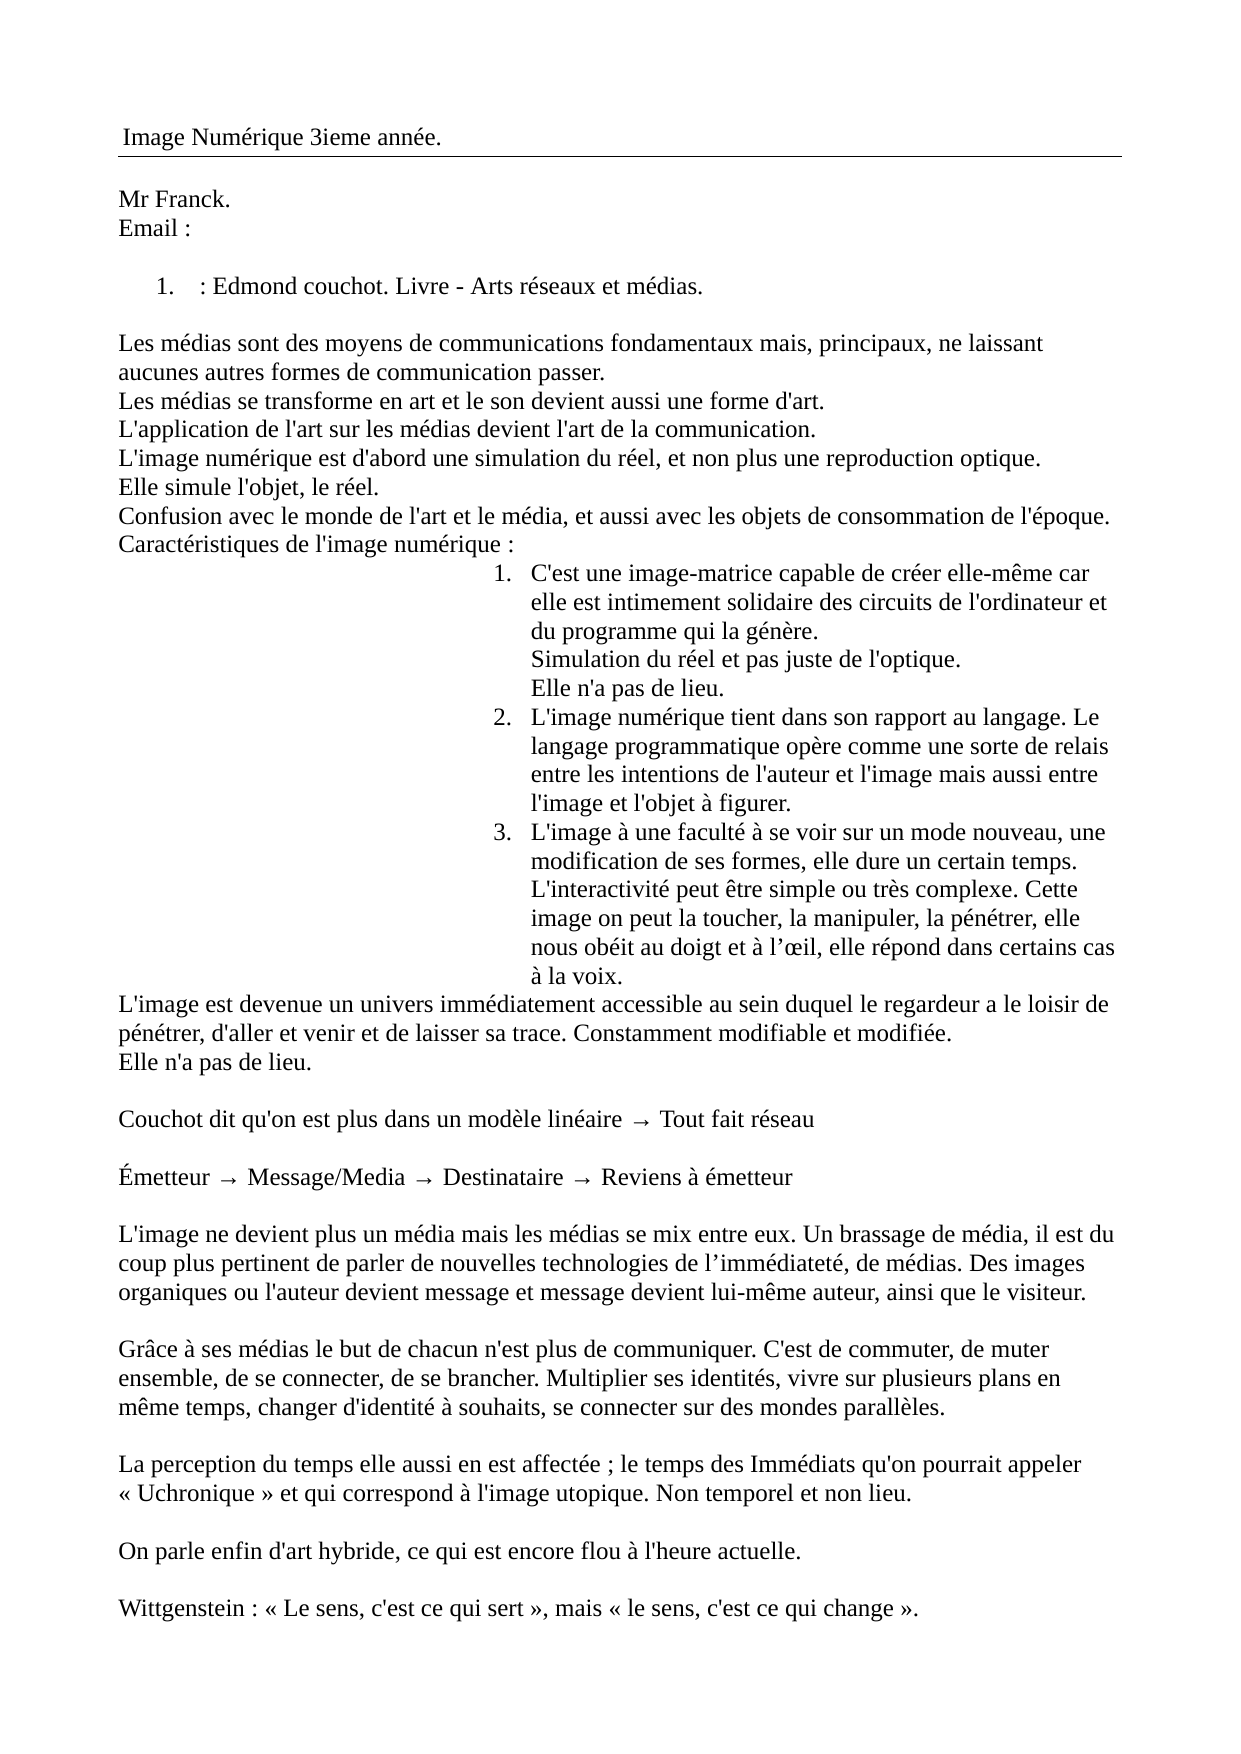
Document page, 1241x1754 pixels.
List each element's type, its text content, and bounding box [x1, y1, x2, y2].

text Les médias se transforme en art et le son devient aussi une forme d'art. [118, 386, 1122, 414]
list L'image à une faculté à se voir sur un mode nouveau, une modification de ses formes, elle dure un certain temps. L'interactivité peut être simple ou très complexe. Cette image on peut la toucher, la manipuler, la pénétrer, elle nous obéit au doigt et à l’œil, elle répond dans certains cas à la voix. [493, 817, 1122, 989]
text Elle n'a pas de lieu. [118, 1047, 1122, 1076]
text L'application de l'art sur les médias devient l'art de la communication. [118, 414, 1122, 443]
text L'image est devenue un univers immédiatement accessible au sein duquel le regardeur a le loisir de pénétrer, d'aller et venir et de laisser sa trace. Constamment modifiable et modifiée. [118, 989, 1122, 1047]
text L'image numérique est d'abord une simulation du réel, et non plus une reproduction optique. [118, 443, 1122, 472]
text La perception du temps elle aussi en est affectée ; le temps des Immédiats qu'on pourrait appeler « Uchronique » et qui correspond à l'image utopique. Non temporel et non lieu. [118, 1449, 1122, 1507]
list : Edmond couchot. Livre - Arts réseaux et médias. [156, 271, 1122, 299]
text Grâce à ses médias le but de chacun n'est plus de communiquer. C'est de commuter, de muter ensemble, de se connecter, de se brancher. Multiplier ses identités, vivre sur plusieurs plans en même temps, changer d'identité à souhaits, se connecter sur des mondes parallèles. [118, 1334, 1122, 1421]
list C'est une image-matrice capable de créer elle-même car elle est intimement solidaire des circuits de l'ordinateur et du programme qui la génère. [493, 558, 1122, 644]
list Simulation du réel et pas juste de l'optique. [493, 644, 1122, 673]
text Email : [118, 213, 1122, 242]
text Couchot dit qu'on est plus dans un modèle linéaire → Tout fait réseau [118, 1104, 1122, 1133]
list L'image numérique tient dans son rapport au langage. Le langage programmatique opère comme une sorte de relais entre les intentions de l'auteur et l'image mais aussi entre l'image et l'objet à figurer. [493, 702, 1122, 817]
text L'image ne devient plus un média mais les médias se mix entre eux. Un brassage de média, il est du coup plus pertinent de parler de nouvelles technologies de l’immédiateté, de médias. Des images organiques ou l'auteur devient message et message devient lui-même auteur, ainsi que le visiteur. [118, 1219, 1122, 1306]
text Les médias sont des moyens de communications fondamentaux mais, principaux, ne laissant aucunes autres formes de communication passer. [118, 328, 1122, 386]
text Mr Franck. [118, 184, 1122, 213]
list Elle n'a pas de lieu. [493, 673, 1122, 702]
text Émetteur → Message/Media → Destinataire → Reviens à émetteur [118, 1162, 1122, 1191]
text On parle enfin d'art hybride, ce qui est encore flou à l'heure actuelle. [118, 1536, 1122, 1564]
text Wittgenstein : « Le sens, c'est ce qui sert », mais « le sens, c'est ce qui change ». [118, 1593, 1122, 1622]
text Image Numérique 3ieme année. [118, 118, 1122, 156]
text Elle simule l'objet, le réel. [118, 472, 1122, 501]
text Confusion avec le monde de l'art et le média, et aussi avec les objets de consommation de l'époque. [118, 501, 1122, 529]
text Caractéristiques de l'image numérique : [118, 529, 1122, 558]
